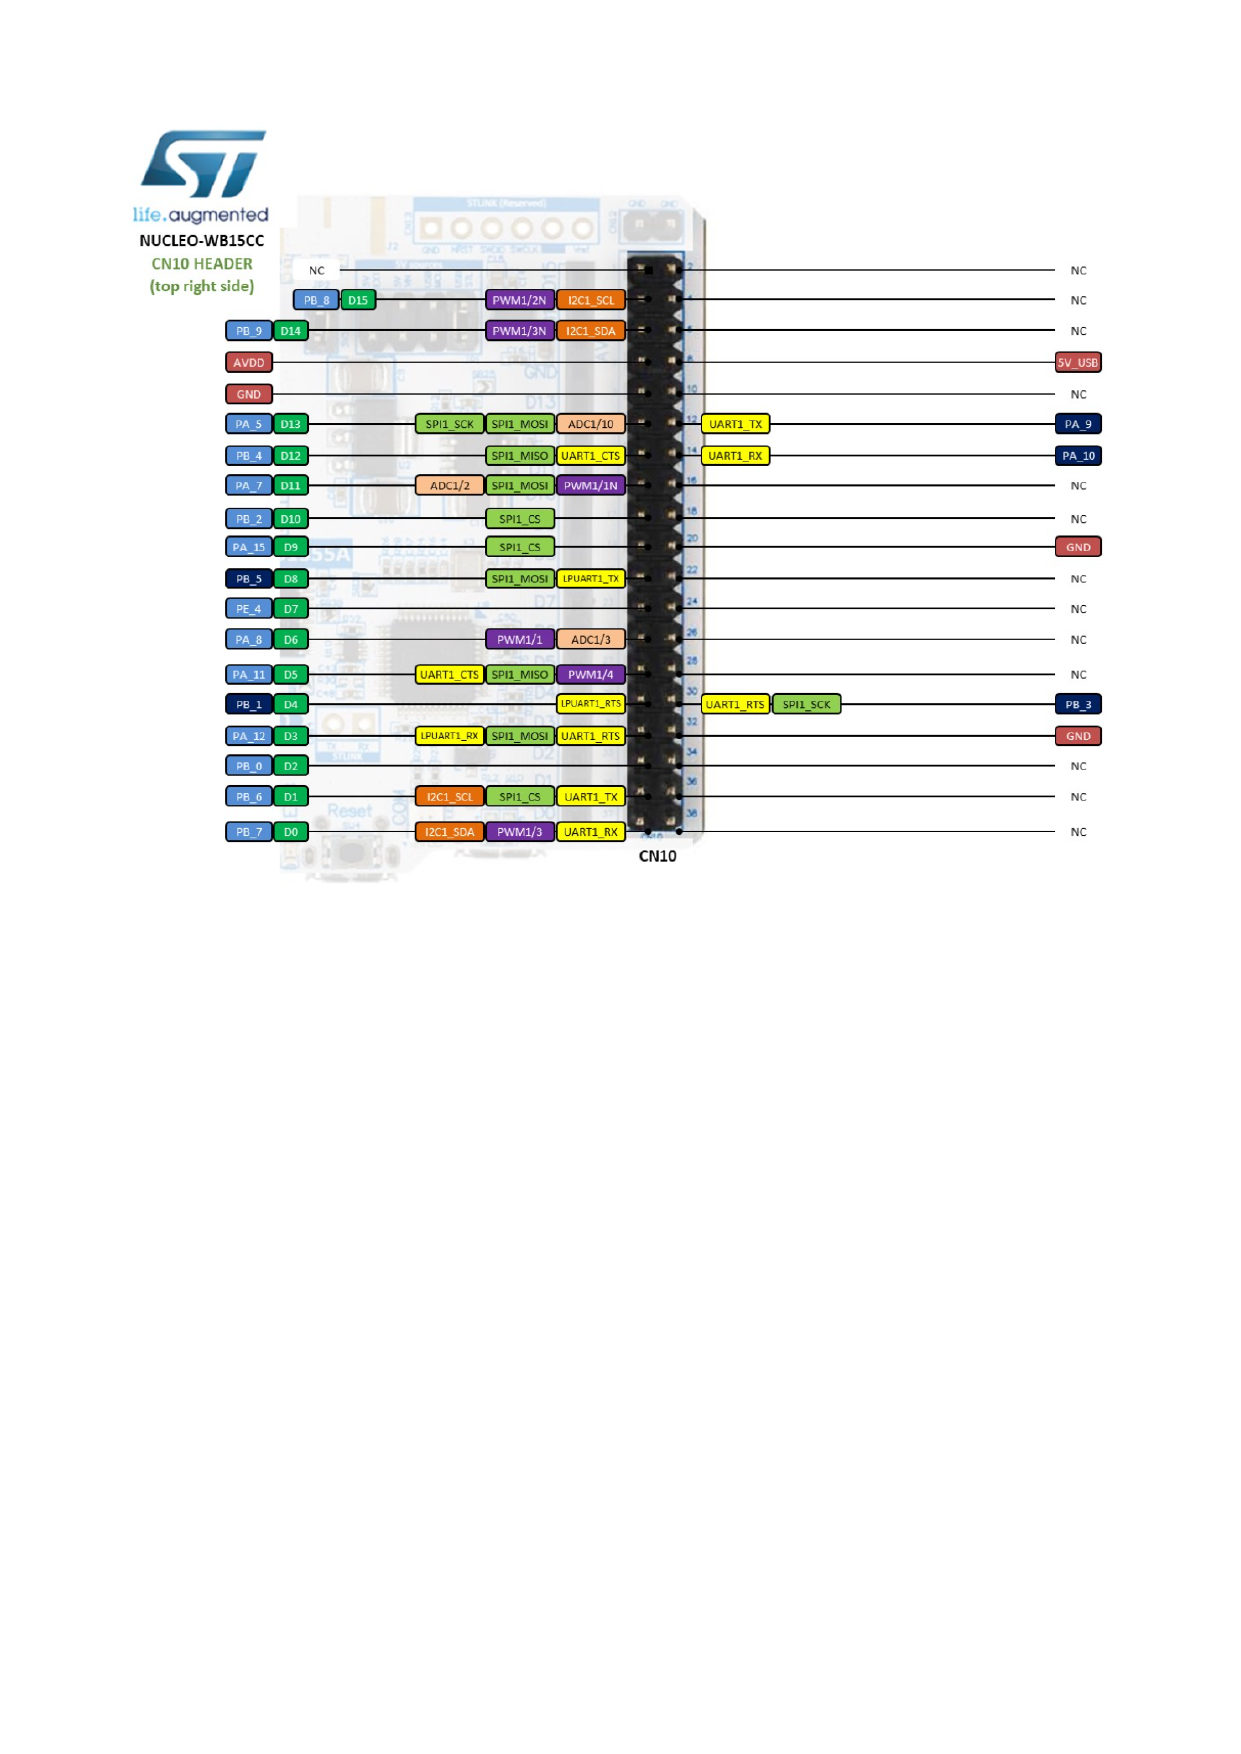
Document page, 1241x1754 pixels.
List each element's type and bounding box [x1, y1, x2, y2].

picture [118, 118, 1123, 884]
